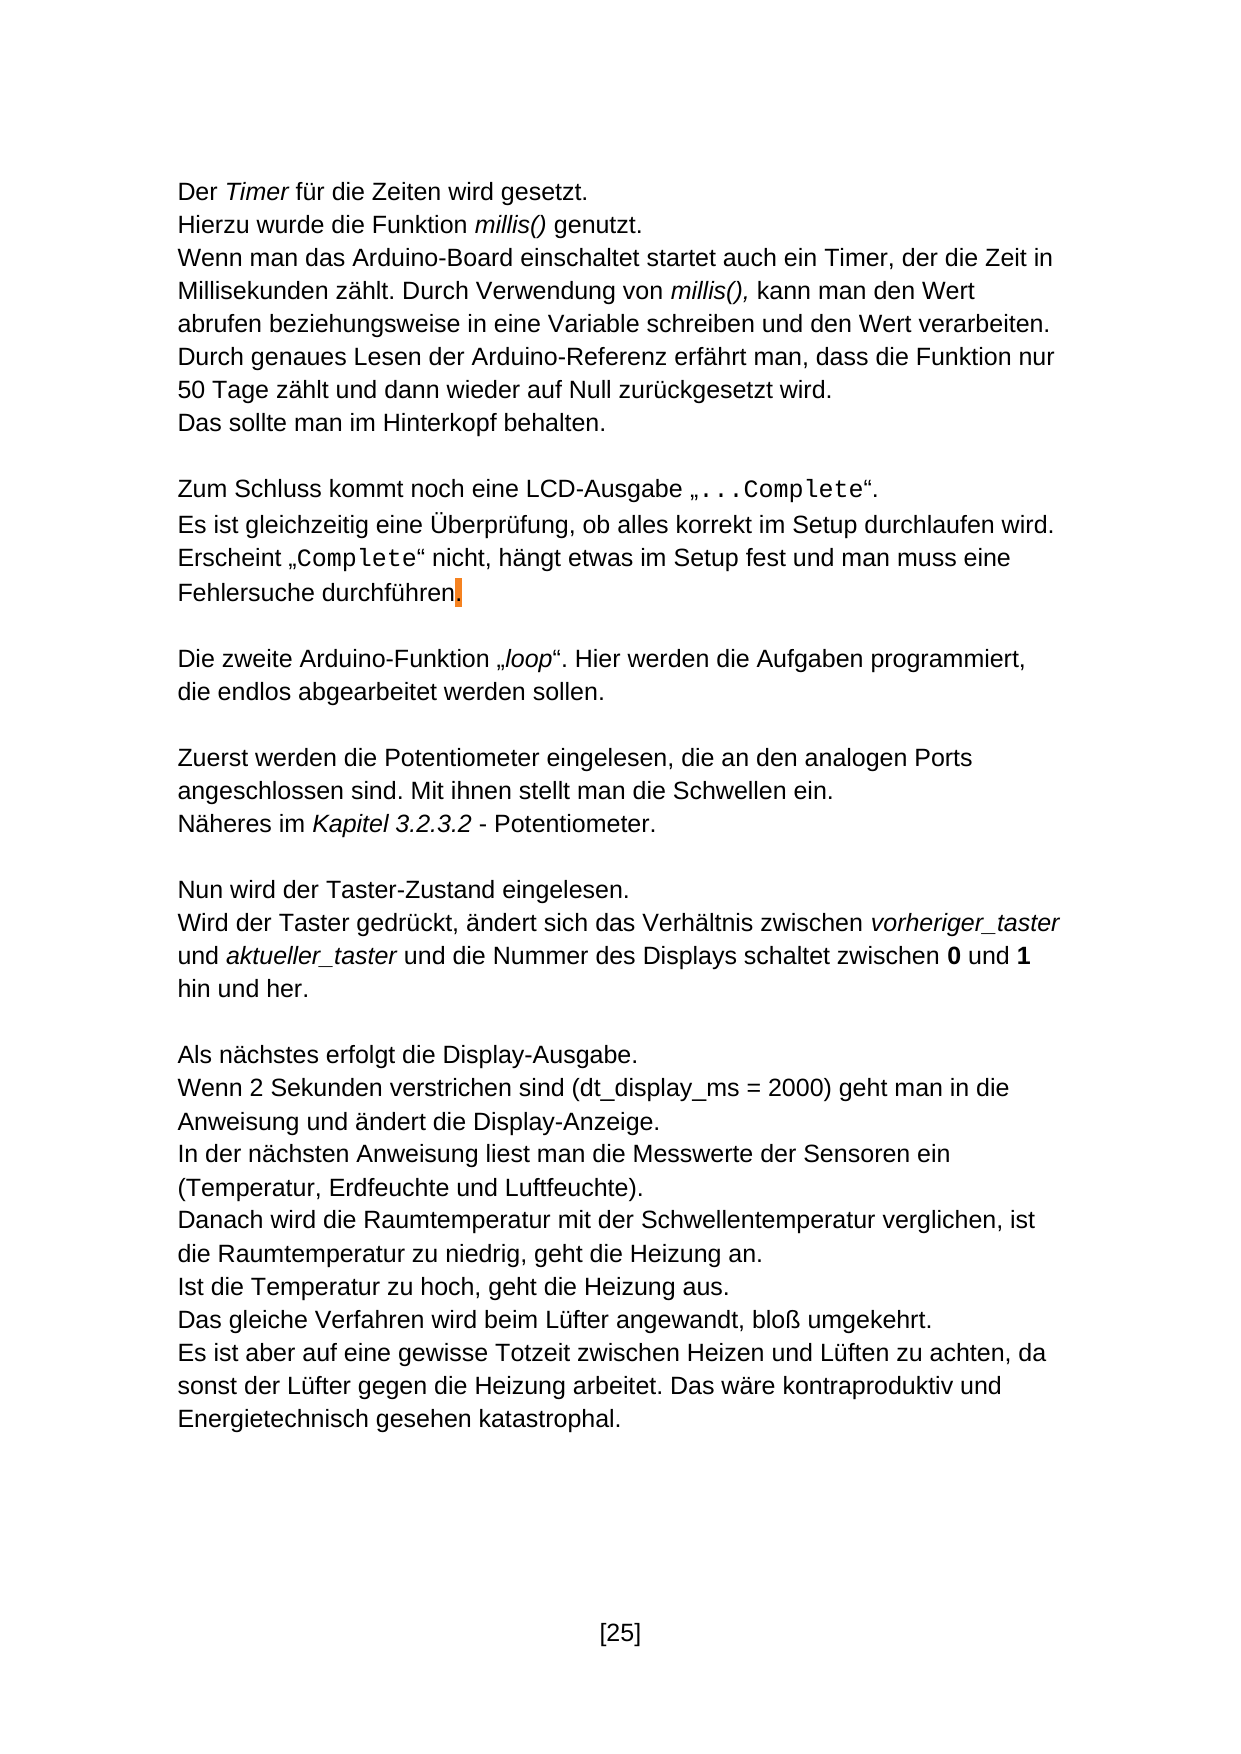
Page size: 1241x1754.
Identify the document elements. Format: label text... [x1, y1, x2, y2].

text Danach wird die Raumtemperatur mit der Schwellentemperatur verglichen, ist die Raumtemperatur zu niedrig, geht die Heizung an. [177, 1206, 1063, 1267]
text Das sollte man im Hinterkopf behalten. [177, 408, 1063, 437]
text Wird der Taster gedrückt, ändert sich das Verhältnis zwischen vorheriger_taster und aktueller_taster und die Nummer des Displays schaltet zwischen 0 und 1 hin und her. [177, 908, 1063, 1003]
text In der nächsten Anweisung liest man die Messwerte der Sensoren ein (Temperatur, Erdfeuchte und Luftfeuchte). [177, 1139, 1063, 1201]
text Zuerst werden die Potentiometer eingelesen, die an den analogen Ports angeschlossen sind. Mit ihnen stellt man die Schwellen ein. [177, 743, 1063, 805]
text Ist die Temperatur zu hoch, geht die Heizung aus. [177, 1272, 1063, 1300]
text Wenn man das Arduino-Board einschaltet startet auch ein Timer, der die Zeit in Millisekunden zählt. Durch Verwendung von millis(), kann man den Wert abrufen beziehungsweise in eine Variable schreiben und den Wert verarbeiten. Durch genaues Lesen der Arduino-Referenz erfährt man, dass die Funktion nur 50 Tage zählt und dann wieder auf Null zurückgesetzt wird. [177, 243, 1063, 404]
text Nun wird der Taster-Zustand eingelesen. [177, 875, 1063, 904]
text Die zweite Arduino-Funktion „loop“. Hier werden die Aufgaben programmiert, die endlos abgearbeitet werden sollen. [177, 644, 1063, 706]
text Es ist gleichzeitig eine Überprüfung, ob alles korrekt im Setup durchlaufen wird. Erscheint „Complete“ nicht, hängt etwas im Setup fest und man muss eine Fehlersuche durchführen. [177, 510, 1063, 607]
text Hierzu wurde die Funktion millis() genutzt. [177, 210, 1063, 239]
text Es ist aber auf eine gewisse Totzeit zwischen Heizen und Lüften zu achten, da sonst der Lüfter gegen die Heizung arbeitet. Das wäre kontraproduktiv und Energietechnisch gesehen katastrophal. [177, 1338, 1063, 1432]
text Das gleiche Verfahren wird beim Lüfter angewandt, bloß umgekehrt. [177, 1304, 1063, 1333]
text Zum Schluss kommt noch eine LCD-Ausgabe „...Complete“. [177, 474, 1063, 505]
text Als nächstes erfolgt die Display-Ausgabe. [177, 1040, 1063, 1069]
text Der Timer für die Zeiten wird gesetzt. [177, 177, 1063, 206]
text Näheres im Kapitel 3.2.3.2 - Potentiometer. [177, 809, 1063, 838]
text Wenn 2 Sekunden verstrichen sind (dt_display_ms = 2000) geht man in die Anweisung und ändert die Display-Anzeige. [177, 1073, 1063, 1135]
